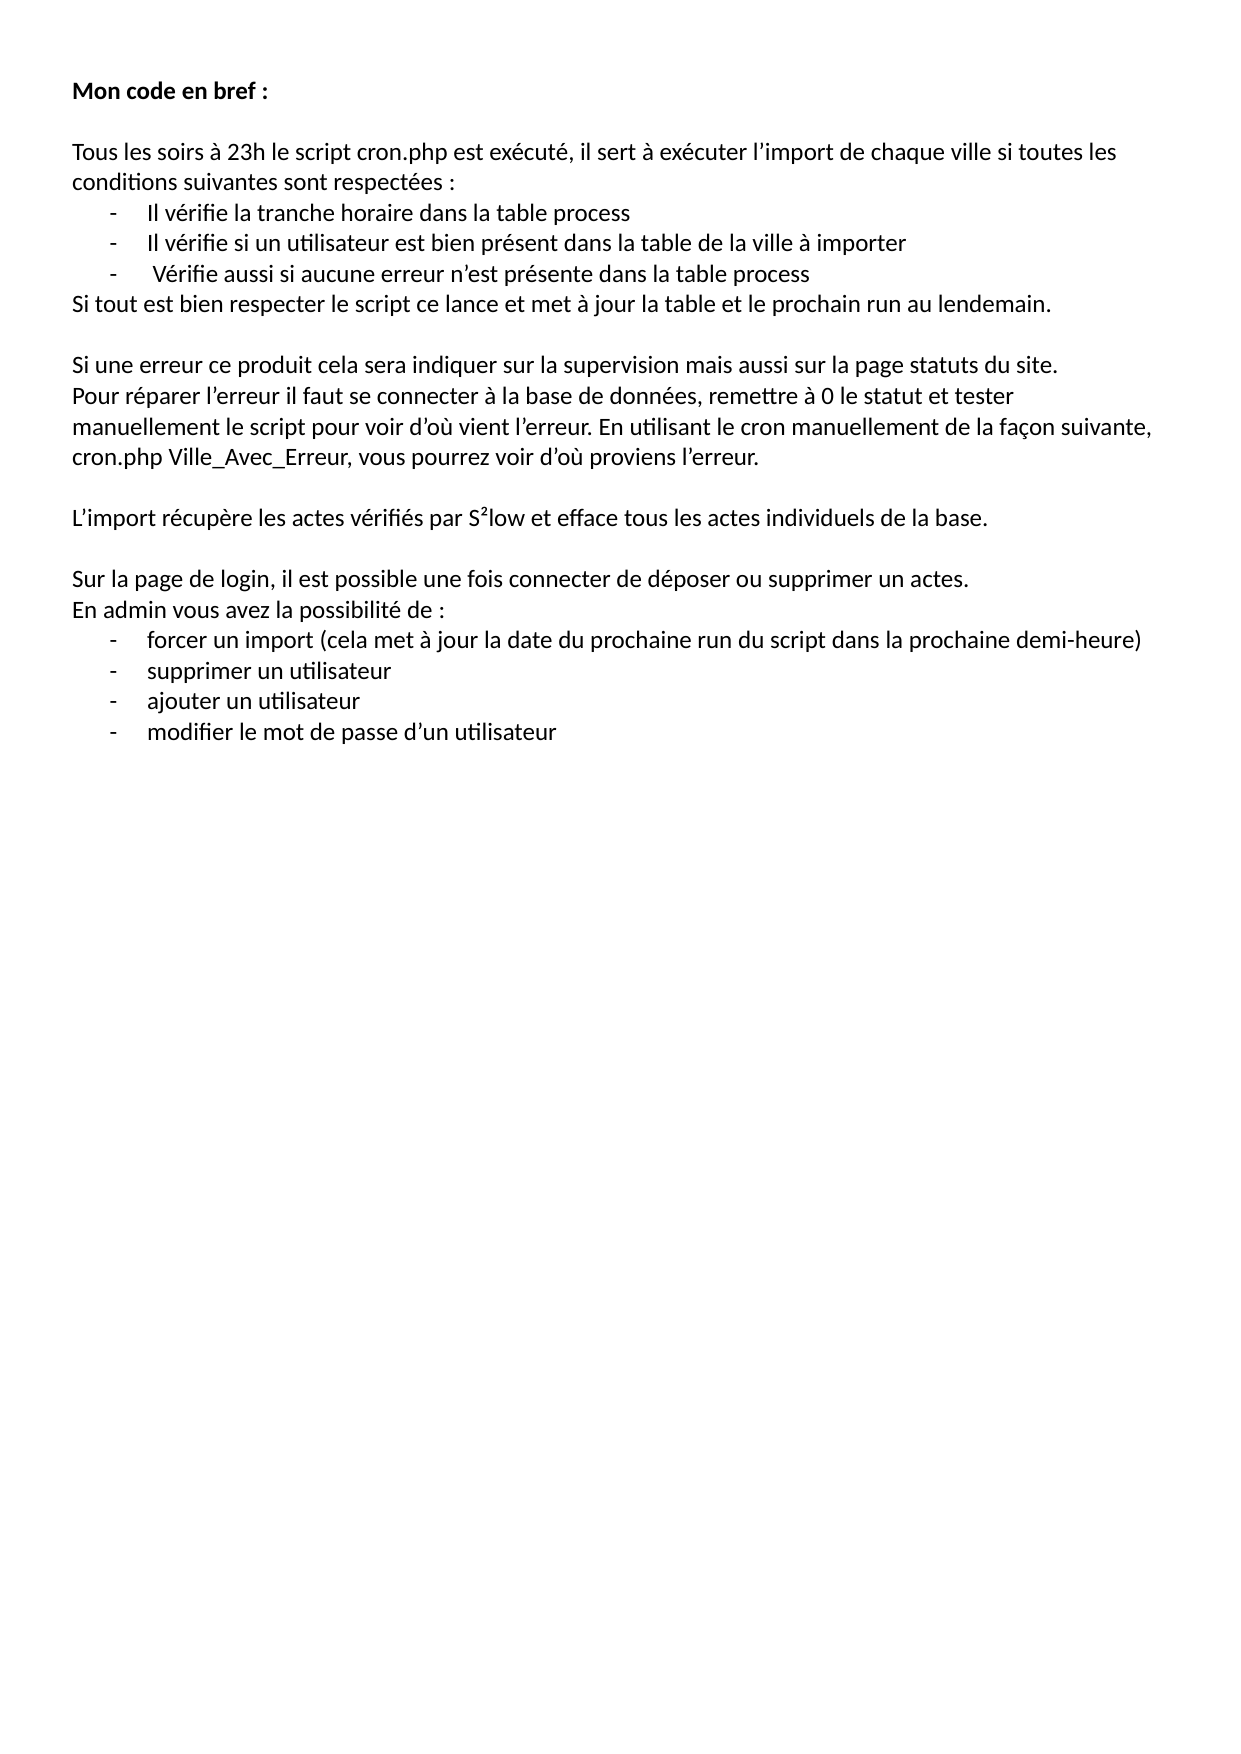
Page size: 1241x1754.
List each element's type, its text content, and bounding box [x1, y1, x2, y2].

text Si tout est bien respecter le script ce lance et met à jour la table et le prochain run au lendemain. [72, 289, 1164, 319]
text L’import récupère les actes vérifiés par S²low et efface tous les actes individuels de la base. [72, 502, 1164, 533]
text Mon code en bref : [72, 75, 1164, 106]
text Sur la page de login, il est possible une fois connecter de déposer ou supprimer un actes. [72, 563, 1164, 594]
list forcer un import (cela met à jour la date du prochaine run du script dans la prochaine demi-heure) [109, 624, 1164, 655]
text Tous les soirs à 23h le script cron.php est exécuté, il sert à exécuter l’import de chaque ville si toutes les conditions suivantes sont respectées : [72, 136, 1164, 197]
list Vérifie aussi si aucune erreur n’est présente dans la table process [109, 258, 1164, 289]
list supprimer un utilisateur [109, 655, 1164, 685]
list modifier le mot de passe d’un utilisateur [109, 716, 1164, 746]
text Si une erreur ce produit cela sera indiquer sur la supervision mais aussi sur la page statuts du site. [72, 350, 1164, 380]
text Pour réparer l’erreur il faut se connecter à la base de données, remettre à 0 le statut et tester manuellement le script pour voir d’où vient l’erreur. En utilisant le cron manuellement de la façon suivante, cron.php Ville_Avec_Erreur, vous pourrez voir d’où proviens l’erreur. [72, 380, 1164, 472]
text En admin vous avez la possibilité de : [72, 594, 1164, 624]
list Il vérifie si un utilisateur est bien présent dans la table de la ville à importer [109, 228, 1164, 258]
list ajouter un utilisateur [109, 685, 1164, 716]
list Il vérifie la tranche horaire dans la table process [109, 197, 1164, 228]
